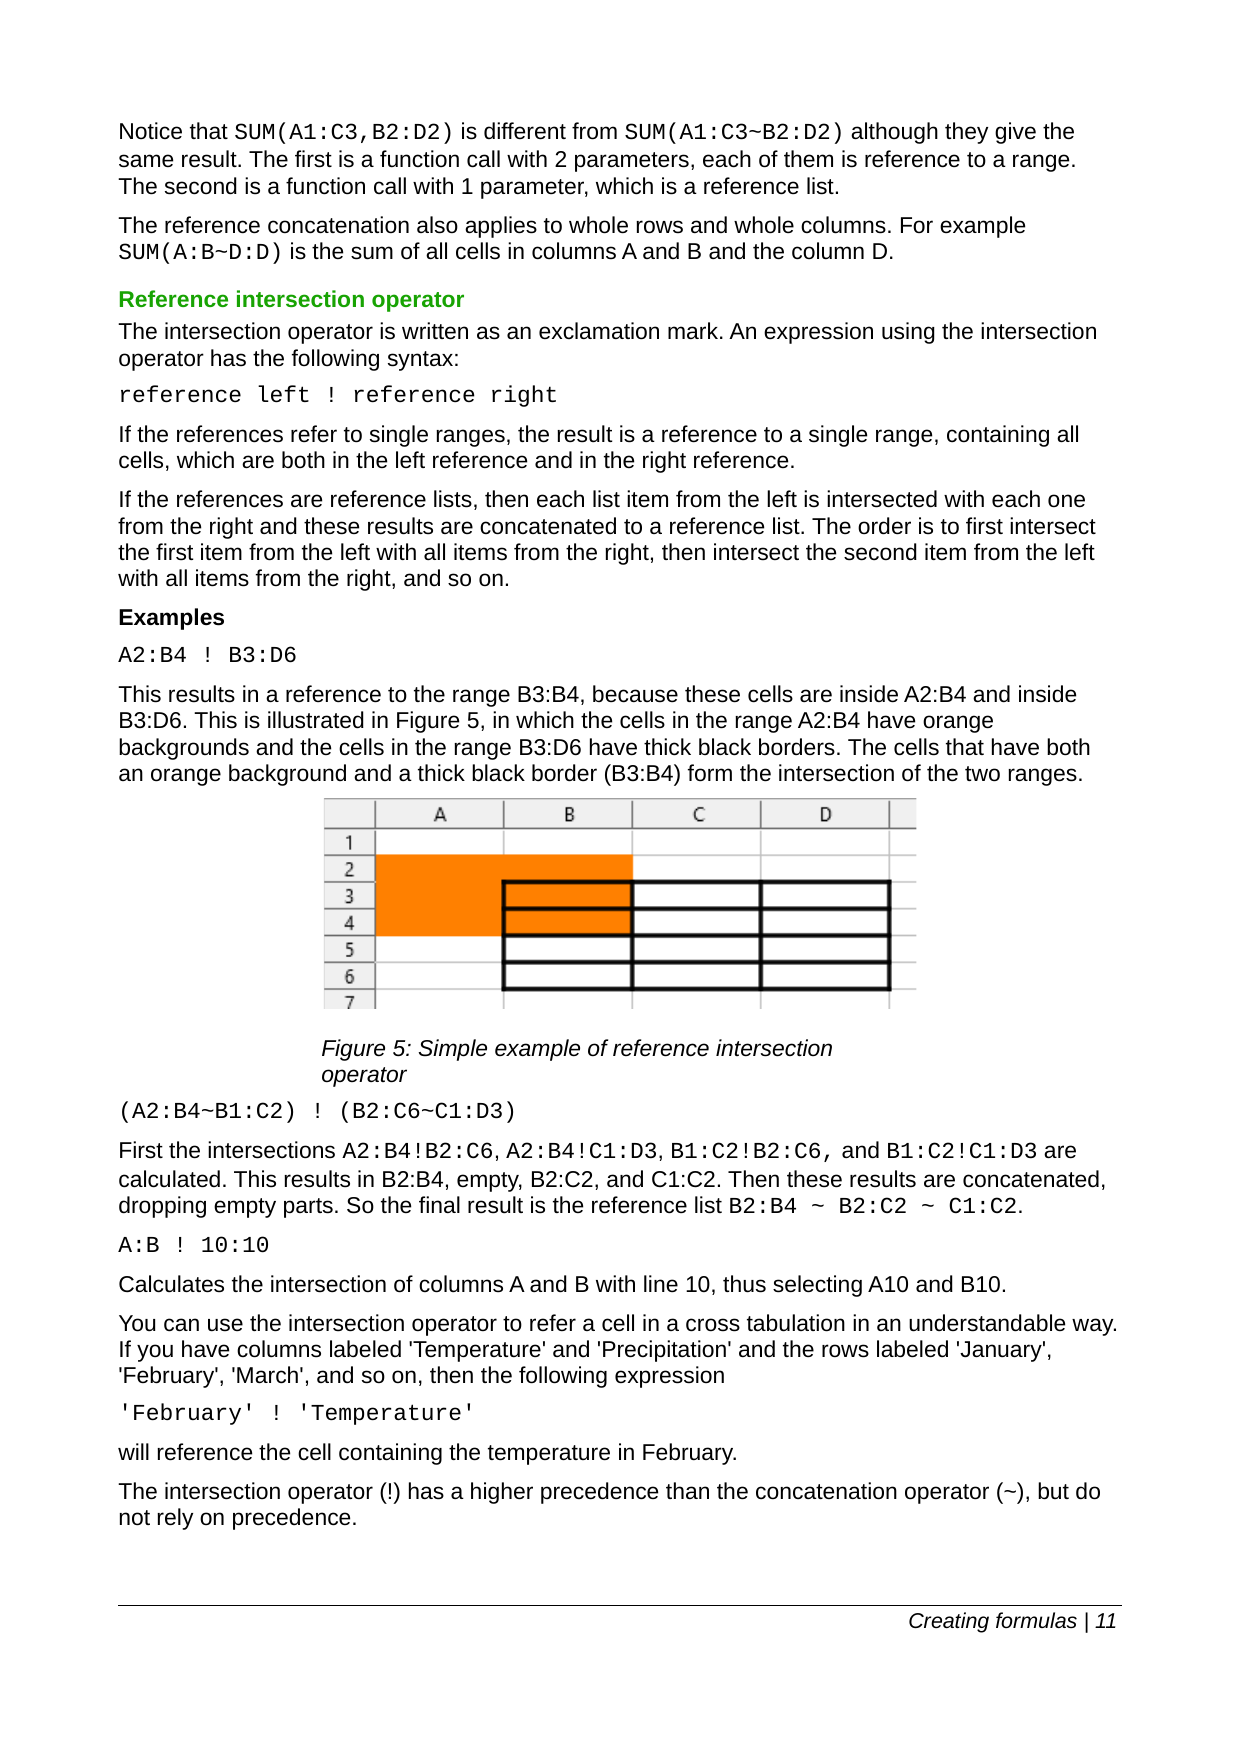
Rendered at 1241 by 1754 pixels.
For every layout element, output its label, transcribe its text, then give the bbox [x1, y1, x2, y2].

text You can use the intersection operator to refer a cell in a cross tabulation in an understandable way. If you have columns labeled 'Temperature' and 'Precipitation' and the rows labeled 'January', 'February', 'March', and so on, then the following expression [118, 1309, 1122, 1389]
text This results in a reference to the range B3:B4, because these cells are inside A2:B4 and inside B3:D6. This is illustrated in Figure 5, in which the cells in the range A2:B4 have orange backgrounds and the cells in the range B3:D6 have thick black borders. The cells that have both an orange background and a thick black border (B3:B4) form the intersection of the two ranges. [118, 681, 1122, 786]
text If the references refer to single ranges, the result is a reference to a single range, containing all cells, which are both in the left reference and in the right reference. [118, 421, 1122, 474]
text Notice that SUM(A1:C3,B2:D2) is different from SUM(A1:C3~B2:D2) although they give the same result. The first is a function call with 2 parameters, each of them is reference to a range. The second is a function call with 1 parameter, which is a reference list. [118, 118, 1122, 199]
text A:B ! 10:10 [118, 1233, 1122, 1259]
text A2:B4 ! B3:D6 [118, 643, 1122, 669]
text (A2:B4~B1:C2) ! (B2:C6~C1:D3) [118, 1100, 1122, 1126]
subtitle Reference intersection operator [118, 286, 1122, 312]
text The reference concatenation also applies to whole rows and whole columns. For example SUM(A:B~D:D) is the sum of all cells in columns A and B and the column D. [118, 212, 1122, 266]
text will reference the cell containing the temperature in February. [118, 1439, 1122, 1465]
text If the references are reference lists, then each list item from the left is intersected with each one from the right and these results are concatenated to a reference list. The order is to first intersect the first item from the left with all items from the right, then intersect the second item from the left with all items from the right, and so on. [118, 486, 1122, 592]
text First the intersections A2:B4!B2:C6, A2:B4!C1:D3, B1:C2!B2:C6, and B1:C2!C1:D3 are calculated. This results in B2:B4, empty, B2:C2, and C1:C2. Then these results are concatenated, dropping empty parts. So the final result is the reference list B2:B4 ~ B2:C2 ~ C1:C2. [118, 1137, 1122, 1221]
text reference left ! reference right [118, 383, 1122, 409]
text The intersection operator (!) has a higher precedence than the concatenation operator (~), but do not rely on precedence. [118, 1478, 1122, 1530]
text Examples [118, 604, 1122, 631]
picture [323, 798, 917, 1009]
text 'February' ! 'Temperature' [118, 1401, 1122, 1427]
text Figure 5: Simple example of reference intersection operator [321, 799, 919, 1088]
text Calculates the intersection of columns A and B with line 10, thus selecting A10 and B10. [118, 1271, 1122, 1297]
text The intersection operator is written as an exclamation mark. An expression using the intersection operator has the following syntax: [118, 318, 1122, 371]
